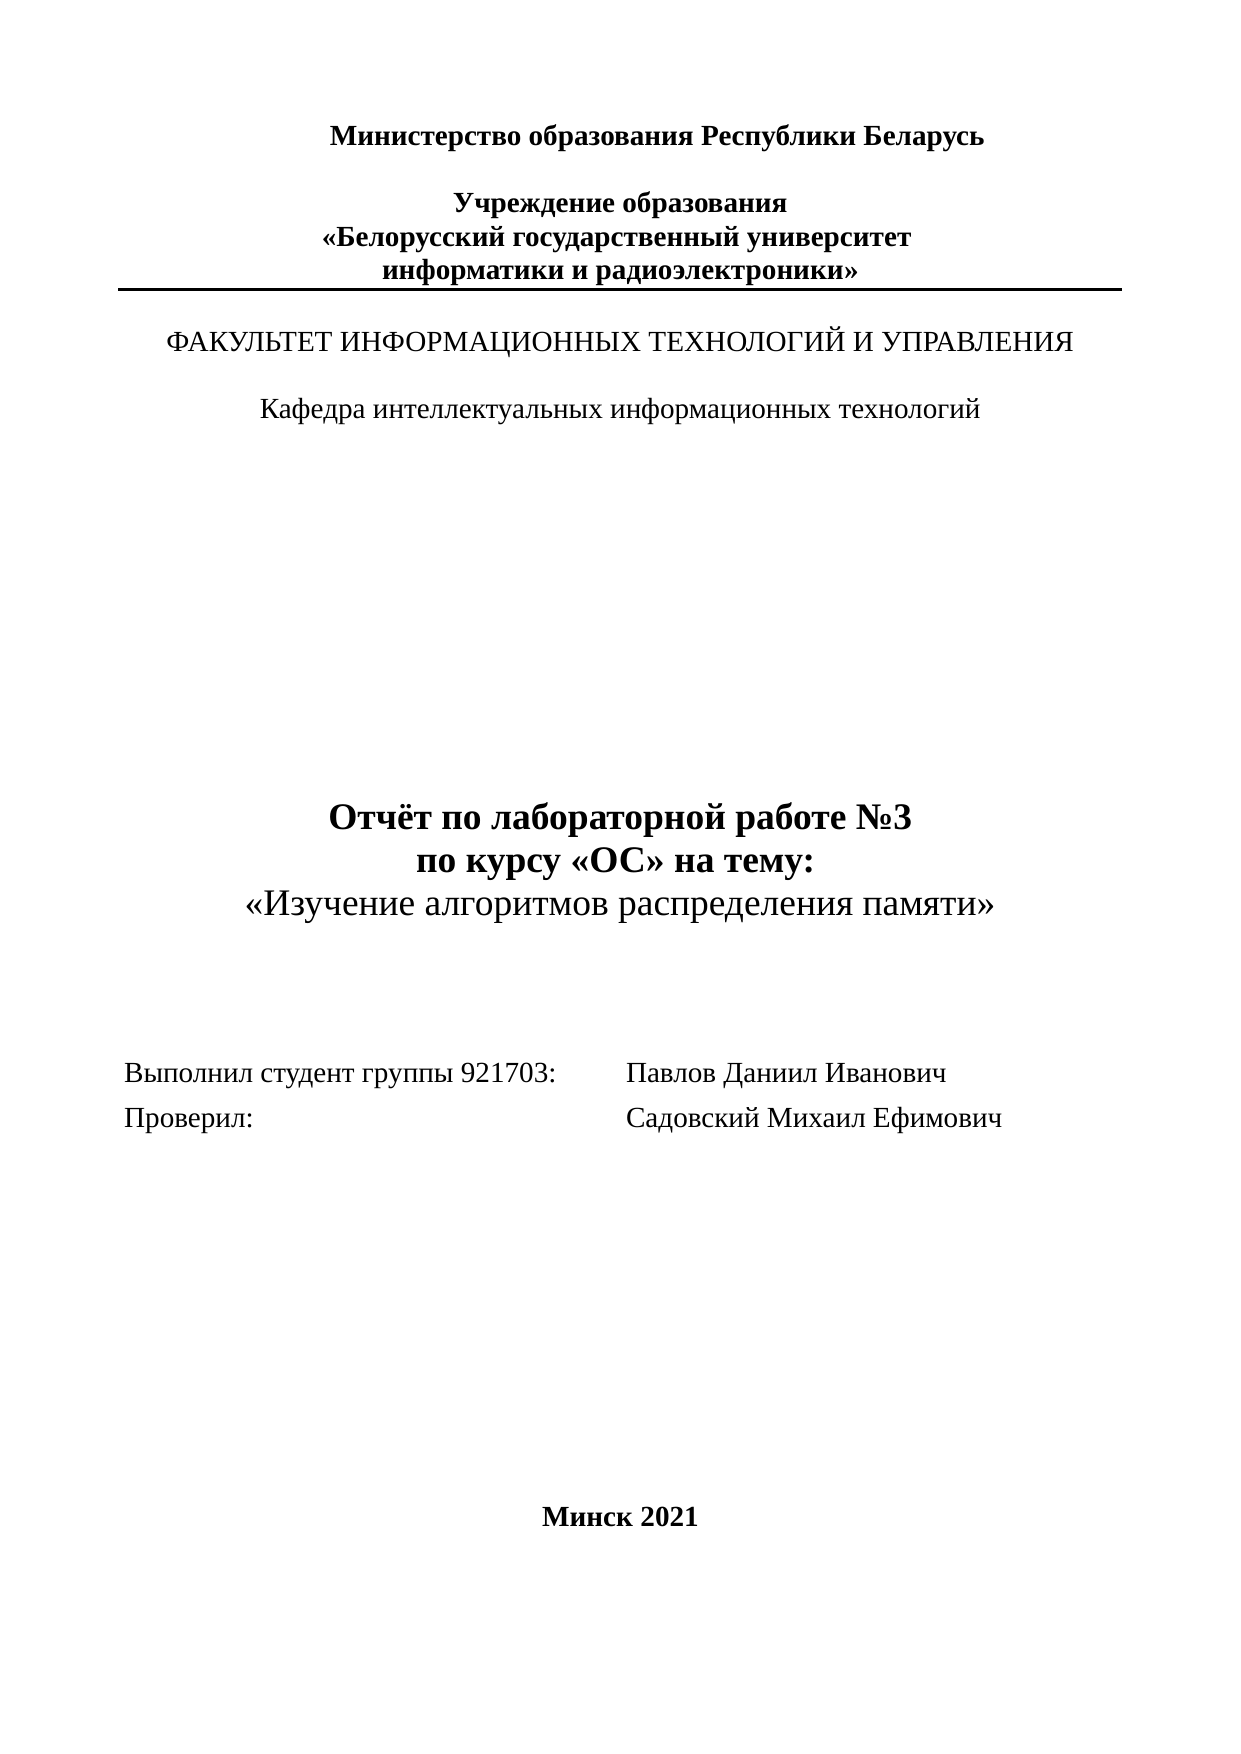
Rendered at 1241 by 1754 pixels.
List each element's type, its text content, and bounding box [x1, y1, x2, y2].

text Учреждение образования [118, 185, 1122, 219]
table_cell Проверил: [118, 1095, 620, 1139]
table_header Выполнил студент группы 921703: [118, 1050, 620, 1094]
text «Белорусский государственный университет [118, 219, 1122, 252]
text по курсу «ОС» на тему: «Изучение алгоритмов распределения памяти» [118, 838, 1122, 1024]
text ФАКУЛЬТЕТ ИНФОРМАЦИОННЫХ ТЕХНОЛОГИЙ И УПРАВЛЕНИЯ [118, 324, 1122, 358]
text Отчёт по лабораторной работе №3 [118, 794, 1122, 838]
text Минск 2021 [118, 1499, 1122, 1533]
text Кафедра интеллектуальных информационных технологий [118, 392, 1122, 459]
text Министерство образования Республики Беларусь [118, 118, 1122, 152]
text информатики и радиоэлектроники» [118, 252, 1122, 288]
table_cell Садовский Михаил Ефимович [620, 1095, 1122, 1139]
table_header Павлов Даниил Иванович [620, 1050, 1122, 1094]
